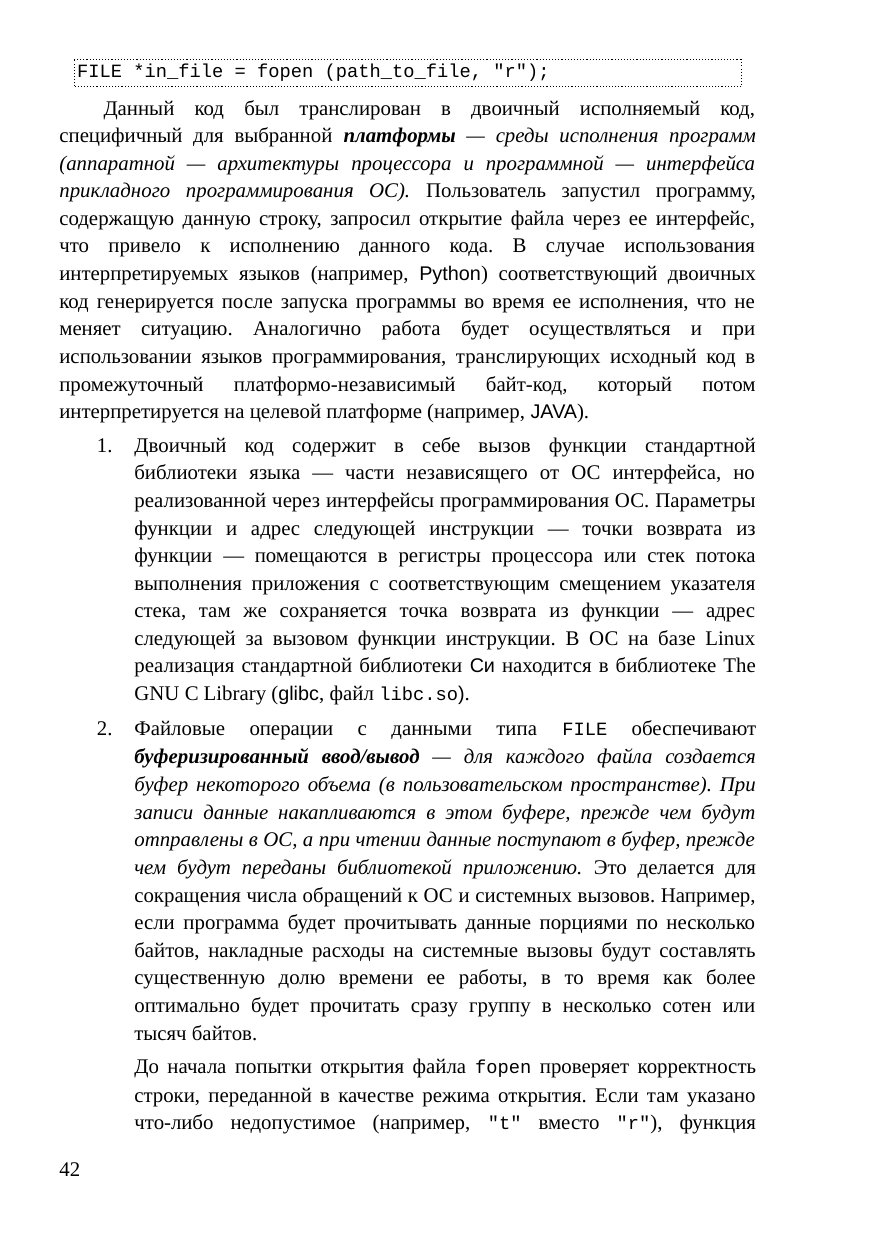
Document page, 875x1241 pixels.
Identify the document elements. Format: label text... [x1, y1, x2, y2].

list До начала попытки открытия файла fopen проверяет корректность строки, переданной в качестве режима открытия. Если там указано что-либо недопустимое (например, "t" вместо "r"), функция [97, 1054, 756, 1135]
text FILE *in_file = fopen (path_to_file, "r"); [74, 59, 741, 86]
list Файловые операции с данными типа FILE обеспечивают буферизированный ввод/вывод — для каждого файла создается буфер некоторого объема (в пользовательском пространстве). При записи данные накапливаются в этом буфере, прежде чем будут отправлены в ОС, а при чтении данные поступают в буфер, прежде чем будут переданы библиотекой приложению. Это делается для сокращения числа обращений к ОС и системных вызовов. Например, если программа будет прочитывать данные порциями по несколько байтов, накладные расходы на системные вызовы будут составлять существенную долю времени ее работы, в то время как более оптимально будет прочитать сразу группу в несколько сотен или тысяч байтов. [97, 716, 756, 1044]
list Двоичный код содержит в себе вызов функции стандартной библиотеки языка — части независящего от ОС интерфейса, но реализованной через интерфейсы программирования ОС. Параметры функции и адрес следующей инструкции — точки возврата из функции — помещаются в регистры процессора или стек потока выполнения приложения с соответствующим смещением указателя стека, там же сохраняется точка возврата из функции — адрес следующей за вызовом функции инструкции. В ОС на базе Linux реализация стандартной библиотеки Си находится в библиотеке The GNU C Library (glibc, файл libc.so). [97, 433, 756, 706]
text Данный код был транслирован в двоичный исполняемый код, специфичный для выбранной платформы — среды исполнения программ (аппаратной — архитектуры процессора и программной — интерфейса прикладного программирования ОС). Пользователь запустил программу, содержащую данную строку, запросил открытие файла через ее интерфейс, что привело к исполнению данного кода. В случае использования интерпретируемых языков (например, Python) соответствующий двоичных код генерируется после запуска программы во время ее исполнения, что не меняет ситуацию. Аналогично работа будет осуществляться и при использовании языков программирования, транслирующих исходный код в промежуточный платформо-независимый байт-код, который потом интерпретируется на целевой платформе (например, JAVA). [59, 95, 756, 423]
